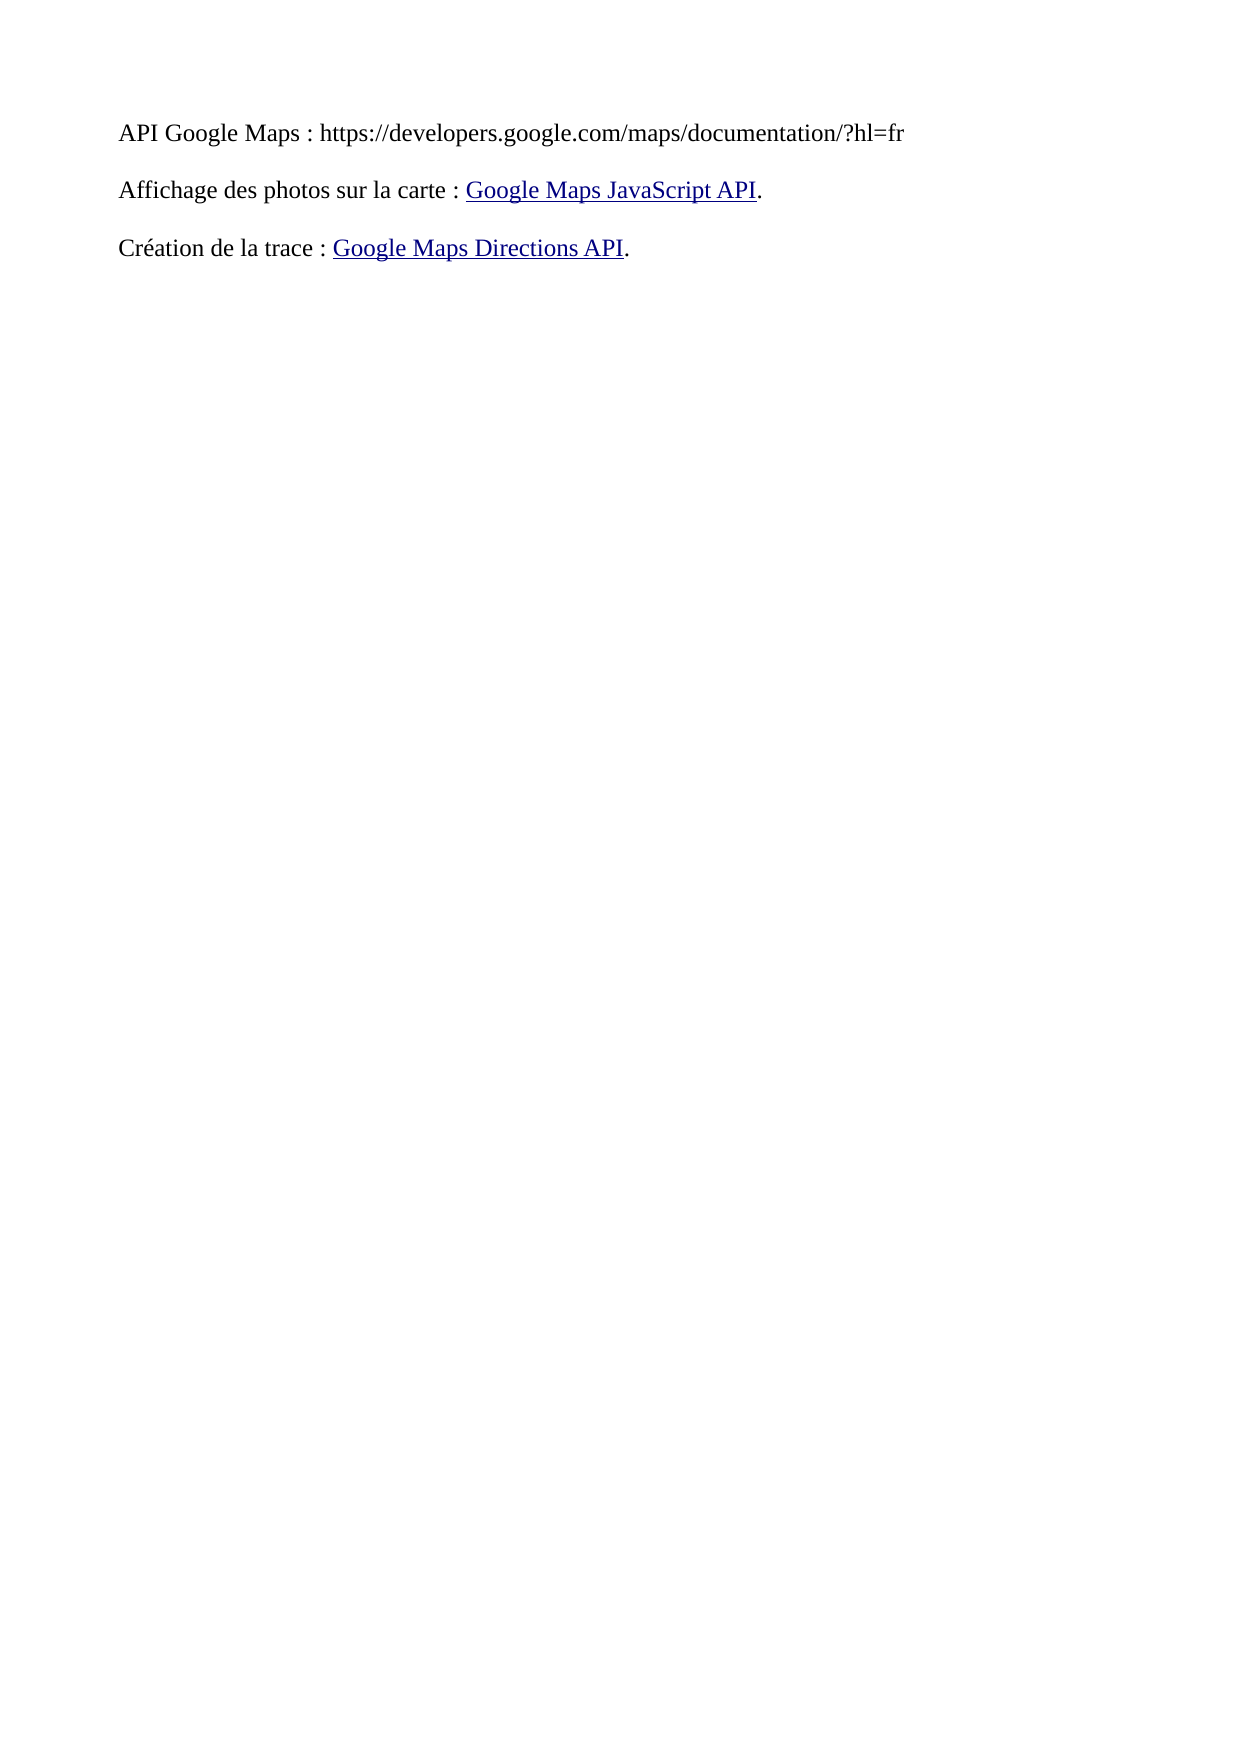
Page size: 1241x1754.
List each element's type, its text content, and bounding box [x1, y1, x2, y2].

text Création de la trace : Google Maps Directions API. [118, 233, 1122, 262]
text API Google Maps : https://developers.google.com/maps/documentation/?hl=fr [118, 118, 1122, 147]
text Affichage des photos sur la carte : Google Maps JavaScript API. [118, 176, 1122, 204]
